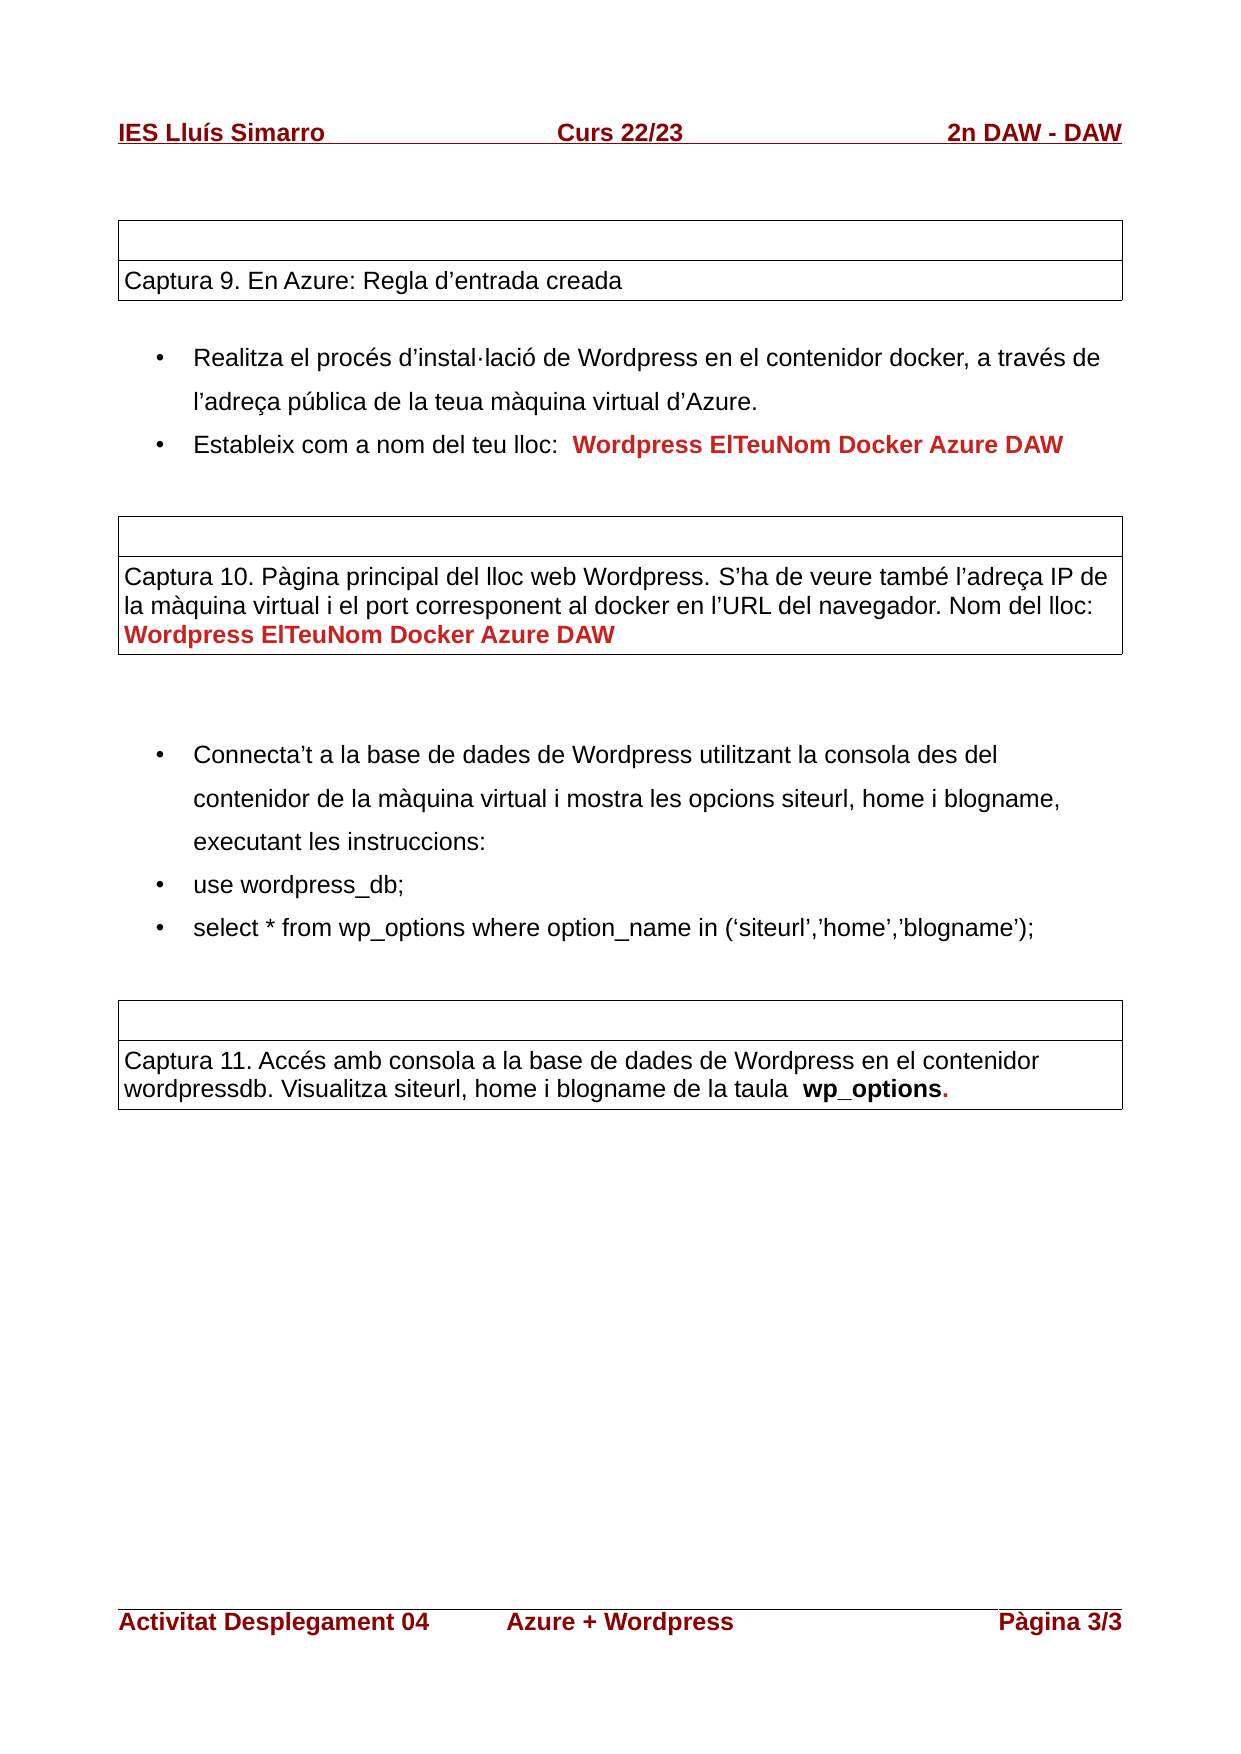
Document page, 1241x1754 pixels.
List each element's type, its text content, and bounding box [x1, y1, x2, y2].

list use wordpress_db; [156, 870, 1122, 899]
table_cell Captura 10. Pàgina principal del lloc web Wordpress. S’ha de veure també l’adreça IP de la màquina virtual i el port corresponent al docker en l’URL del navegador. Nom del lloc: Wordpress ElTeuNom Docker Azure DAW [119, 557, 1122, 654]
list select * from wp_options where option_name in (‘siteurl’,’home’,’blogname’); [156, 913, 1122, 942]
table_cell Captura 11. Accés amb consola a la base de dades de Wordpress en el contenidor wordpressdb. Visualitza siteurl, home i blogname de la taula wp_options. [119, 1041, 1122, 1109]
table_header [119, 1001, 1122, 1040]
list Connecta’t a la base de dades de Wordpress utilitzant la consola des del contenidor de la màquina virtual i mostra les opcions siteurl, home i blogname, executant les instruccions: [156, 741, 1122, 856]
table_cell Captura 9. En Azure: Regla d’entrada creada [119, 261, 1122, 300]
table_header [119, 221, 1122, 260]
table_header [119, 517, 1122, 556]
list Estableix com a nom del teu lloc: Wordpress ElTeuNom Docker Azure DAW [156, 430, 1122, 458]
list Realitza el procés d’instal·lació de Wordpress en el contenidor docker, a través de l’adreça pública de la teua màquina virtual d’Azure. [156, 343, 1122, 415]
